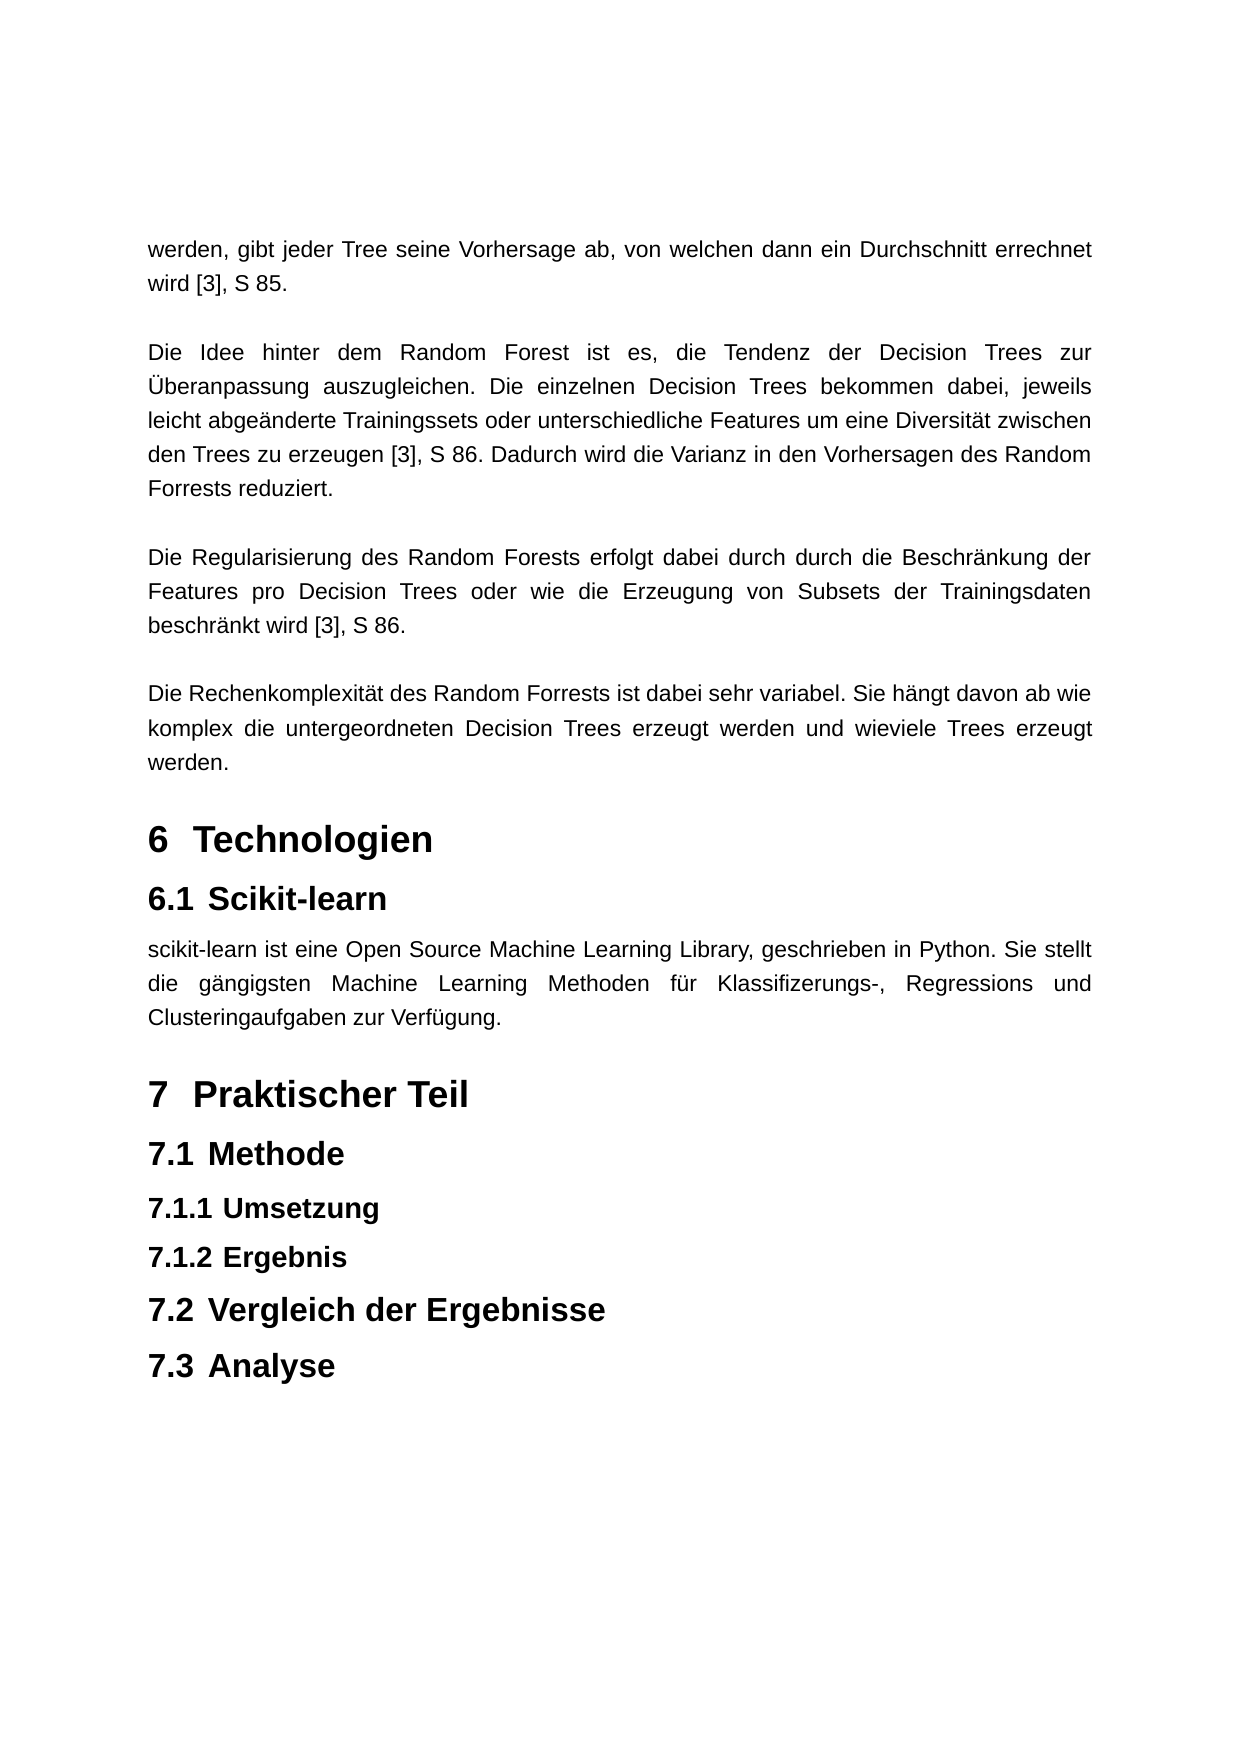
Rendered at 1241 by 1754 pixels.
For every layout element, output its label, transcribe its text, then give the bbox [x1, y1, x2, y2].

text Die Idee hinter dem Random Forest ist es, die Tendenz der Decision Trees zur Überanpassung auszugleichen. Die einzelnen Decision Trees bekommen dabei, jeweils leicht abgeänderte Trainingssets oder unterschiedliche Features um eine Diversität zwischen den Trees zu erzeugen [3], S 86. Dadurch wird die Varianz in den Vorhersagen des Random Forrests reduziert. [148, 339, 1092, 502]
subtitle Analyse [148, 1346, 1092, 1385]
subtitle Technologien [148, 817, 1092, 860]
subtitle Methode [148, 1134, 1092, 1173]
subtitle Umsetzung [148, 1191, 1092, 1224]
subtitle Ergebnis [148, 1240, 1092, 1274]
text Die Regularisierung des Random Forests erfolgt dabei durch durch die Beschränkung der Features pro Decision Trees oder wie die Erzeugung von Subsets der Trainingsdaten beschränkt wird [3], S 86. [148, 544, 1092, 638]
text werden, gibt jeder Tree seine Vorhersage ab, von welchen dann ein Durchschnitt errechnet wird [3], S 85. [148, 236, 1092, 297]
subtitle Praktischer Teil [148, 1072, 1092, 1115]
text scikit-learn ist eine Open Source Machine Learning Library, geschrieben in Python. Sie stellt die gängigsten Machine Learning Methoden für Klassifizerungs-, Regressions und Clusteringaufgaben zur Verfügung. [148, 936, 1092, 1030]
text Die Rechenkomplexität des Random Forrests ist dabei sehr variabel. Sie hängt davon ab wie komplex die untergeordneten Decision Trees erzeugt werden und wieviele Trees erzeugt werden. [148, 680, 1092, 775]
subtitle Vergleich der Ergebnisse [148, 1290, 1092, 1329]
subtitle Scikit-learn [148, 879, 1092, 918]
